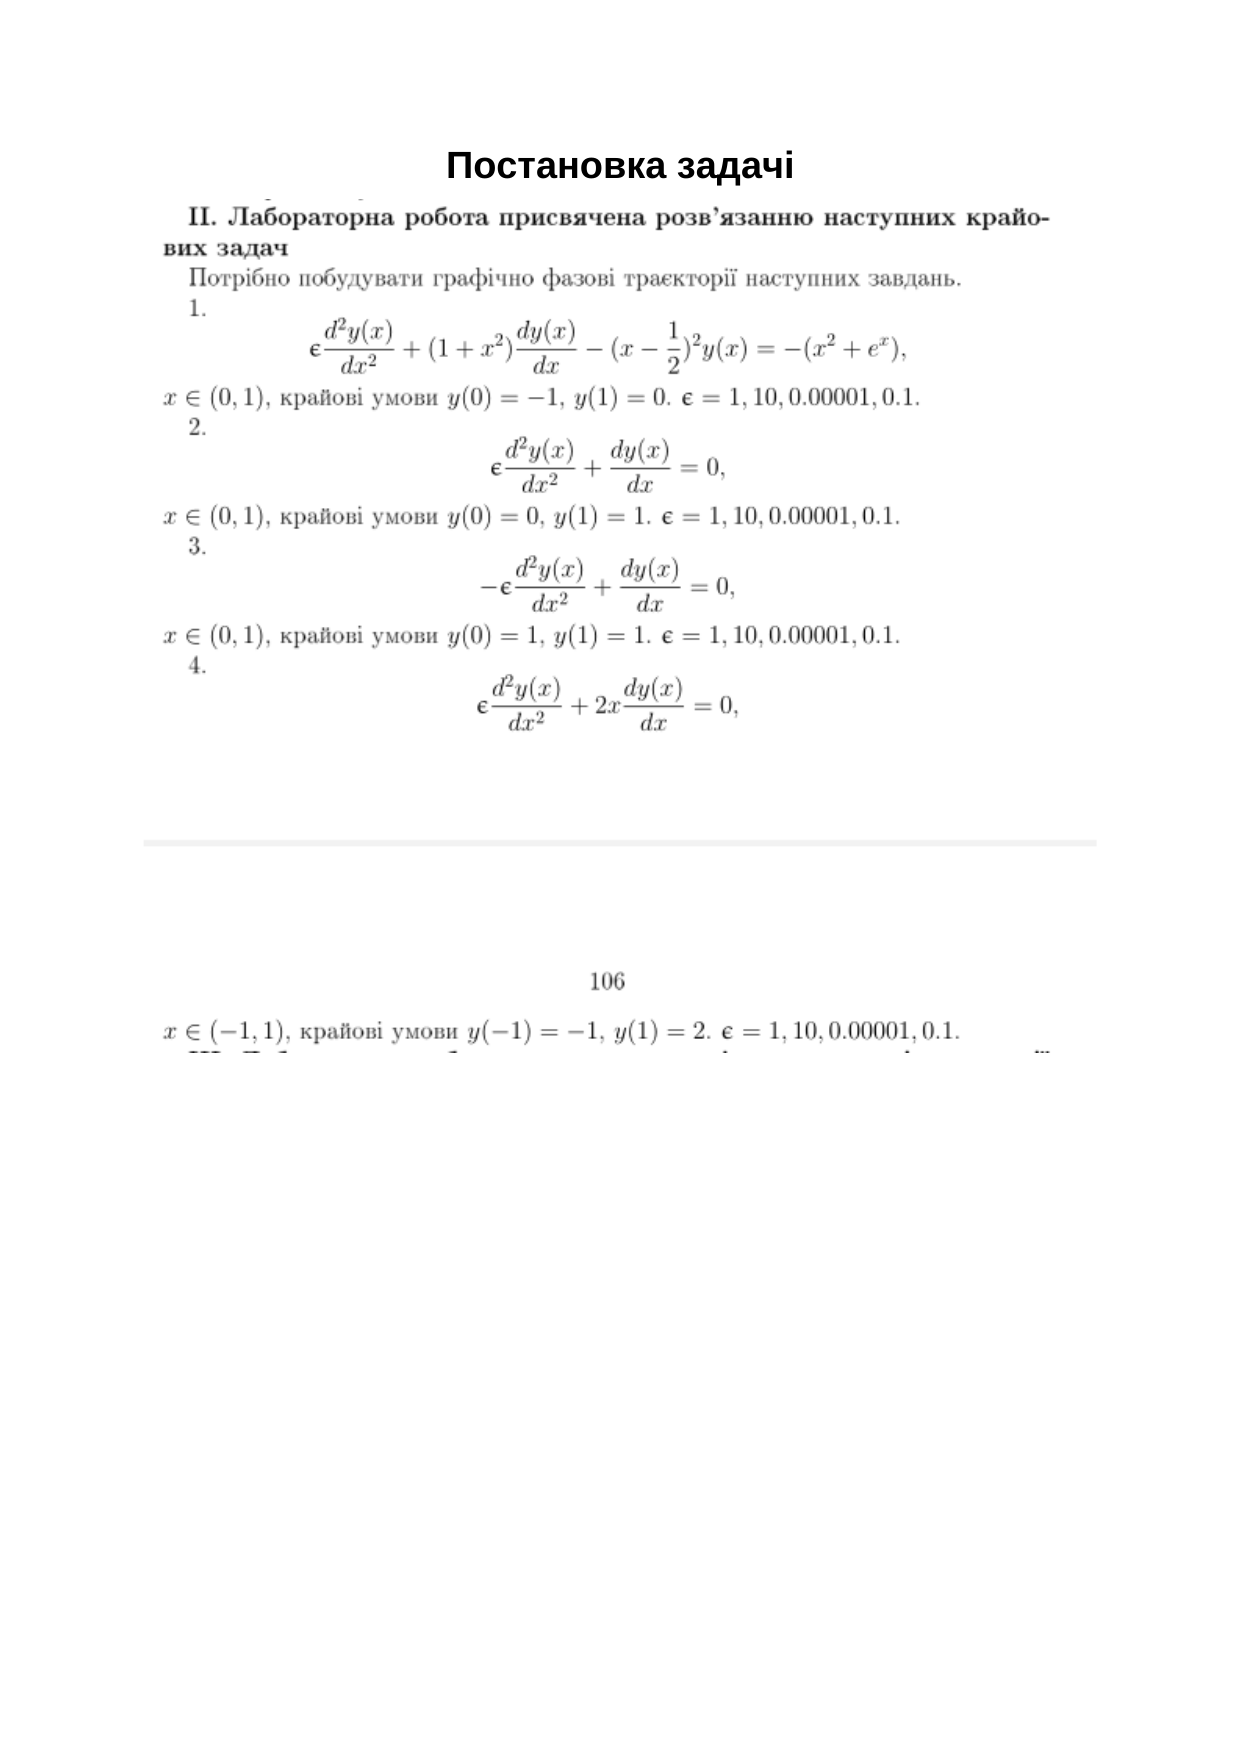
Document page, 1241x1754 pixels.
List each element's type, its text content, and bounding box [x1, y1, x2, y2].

subtitle Постановка задачі [118, 143, 1122, 187]
picture [143, 199, 1097, 1053]
